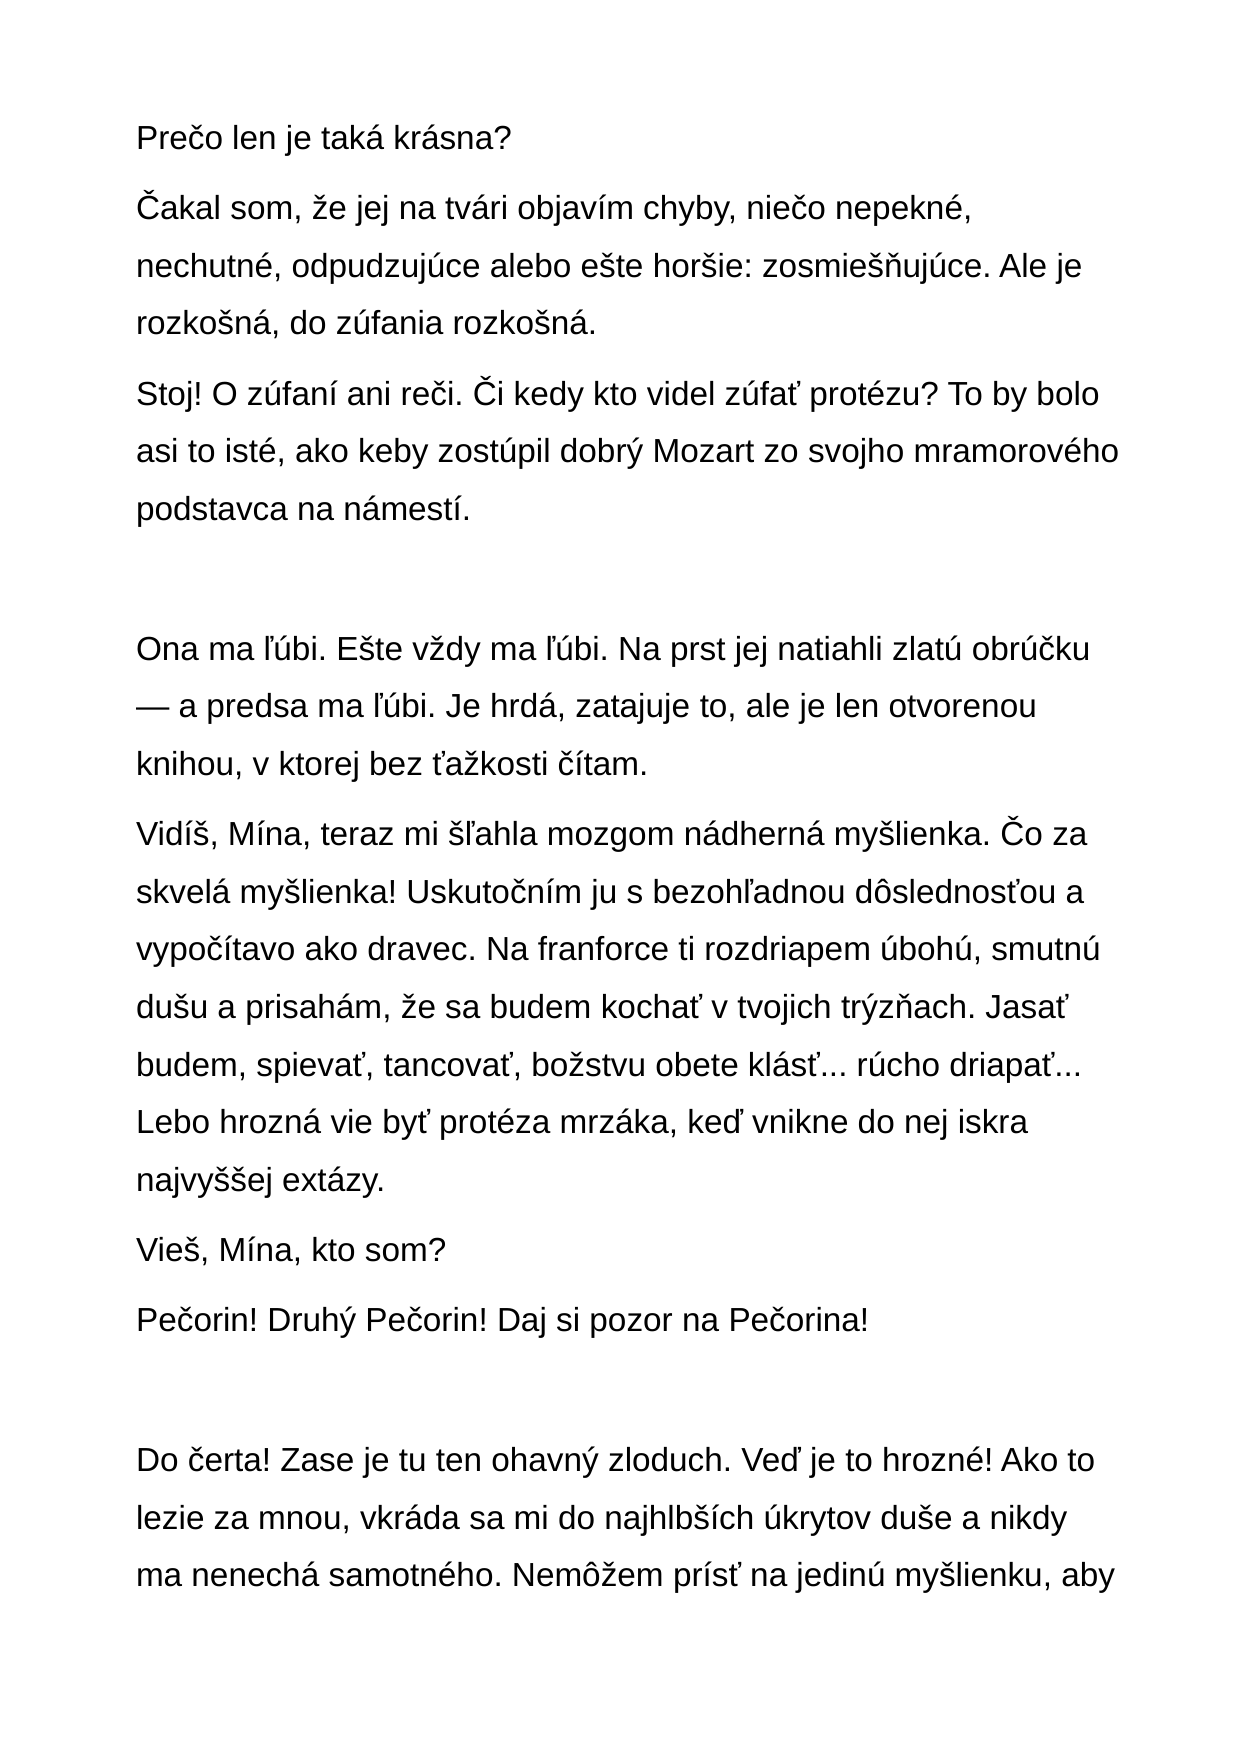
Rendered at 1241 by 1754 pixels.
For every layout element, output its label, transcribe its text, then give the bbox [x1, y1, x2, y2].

text Stoj! O zúfaní ani reči. Či kedy kto videl zúfať protézu? To by bolo asi to isté, ako keby zostúpil dobrý Mozart zo svojho mramorového podstavca na námestí. [136, 373, 1122, 527]
text Prečo len je taká krásna? [136, 118, 1122, 157]
text Do čerta! Zase je tu ten ohavný zloduch. Veď je to hrozné! Ako to lezie za mnou, vkráda sa mi do najhlbších úkrytov duše a nikdy ma nenechá samotného. Nemôžem prísť na jedinú myšlienku, aby [136, 1440, 1122, 1594]
text Ona ma ľúbi. Ešte vždy ma ľúbi. Na prst jej natiahli zlatú obrúčku — a predsa ma ľúbi. Je hrdá, zatajuje to, ale je len otvorenou knihou, v ktorej bez ťažkosti čítam. [136, 629, 1122, 783]
text Čakal som, že jej na tvári objavím chyby, niečo nepekné, nechutné, odpudzujúce alebo ešte horšie: zosmiešňujúce. Ale je rozkošná, do zúfania rozkošná. [136, 188, 1122, 342]
text Pečorin! Druhý Pečorin! Daj si pozor na Pečorina! [136, 1300, 1122, 1338]
text Vieš, Mína, kto som? [136, 1230, 1122, 1268]
text Vidíš, Mína, teraz mi šľahla mozgom nádherná myšlienka. Čo za skvelá myšlienka! Uskutočním ju s bezohľadnou dôslednosťou a vypočítavo ako dravec. Na franforce ti rozdriapem úbohú, smutnú dušu a prisahám, že sa budem kochať v tvojich trýzňach. Jasať budem, spievať, tancovať, božstvu obete klásť... rúcho driapať... Lebo hrozná vie byť protéza mrzáka, keď vnikne do nej iskra najvyššej extázy. [136, 814, 1122, 1198]
